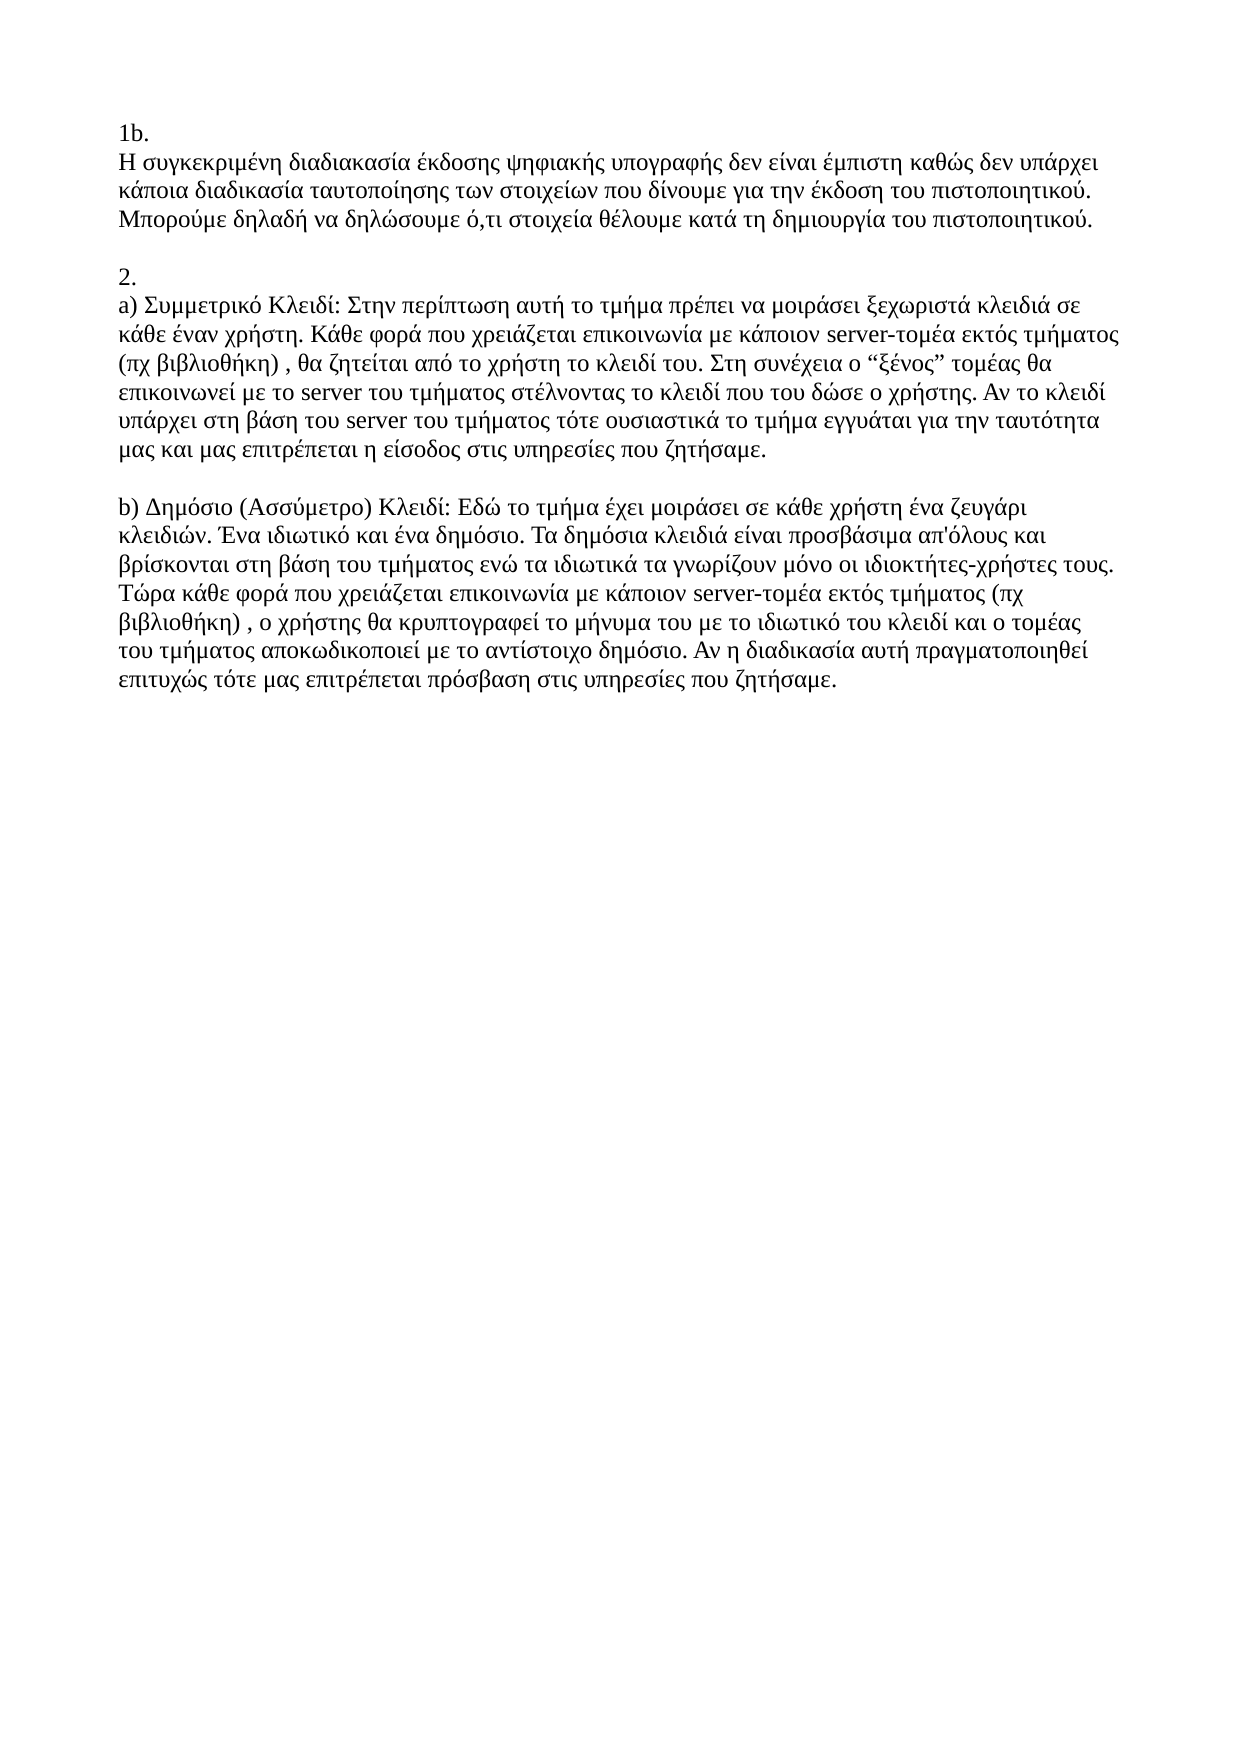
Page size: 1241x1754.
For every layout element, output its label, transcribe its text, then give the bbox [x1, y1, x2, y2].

text 2. [118, 262, 1122, 291]
text b) Δημόσιο (Ασσύμετρο) Κλειδί: Εδώ το τμήμα έχει μοιράσει σε κάθε χρήστη ένα ζευγάρι κλειδιών. Ένα ιδιωτικό και ένα δημόσιο. Τα δημόσια κλειδιά είναι προσβάσιμα απ'όλους και βρίσκονται στη βάση του τμήματος ενώ τα ιδιωτικά τα γνωρίζουν μόνο οι ιδιοκτήτες-χρήστες τους. [118, 492, 1122, 578]
text Τώρα κάθε φορά που χρειάζεται επικοινωνία με κάποιον server-τομέα εκτός τμήματος (πχ βιβλιοθήκη) , ο χρήστης θα κρυπτογραφεί το μήνυμα του με το ιδιωτικό του κλειδί και ο τομέας του τμήματος αποκωδικοποιεί με το αντίστοιχο δημόσιο. Αν η διαδικασία αυτή πραγματοποιηθεί επιτυχώς τότε μας επιτρέπεται πρόσβαση στις υπηρεσίες που ζητήσαμε. [118, 578, 1122, 693]
text Η συγκεκριμένη διαδιακασία έκδοσης ψηφιακής υπογραφής δεν είναι έμπιστη καθώς δεν υπάρχει κάποια διαδικασία ταυτοποίησης των στοιχείων που δίνουμε για την έκδοση του πιστοποιητικού. [118, 147, 1122, 204]
text Μπορούμε δηλαδή να δηλώσουμε ό,τι στοιχεία θέλουμε κατά τη δημιουργία του πιστοποιητικού. [118, 204, 1122, 233]
text a) Συμμετρικό Κλειδί: Στην περίπτωση αυτή το τμήμα πρέπει να μοιράσει ξεχωριστά κλειδιά σε κάθε έναν χρήστη. Κάθε φορά που χρειάζεται επικοινωνία με κάποιον server-τομέα εκτός τμήματος (πχ βιβλιοθήκη) , θα ζητείται από το χρήστη το κλειδί του. Στη συνέχεια ο “ξένος” τομέας θα επικοινωνεί με το server του τμήματος στέλνοντας το κλειδί που του δώσε ο χρήστης. Αν το κλειδί υπάρχει στη βάση του server του τμήματος τότε ουσιαστικά το τμήμα εγγυάται για την ταυτότητα μας και μας επιτρέπεται η είσοδος στις υπηρεσίες που ζητήσαμε. [118, 291, 1122, 463]
text 1b. [118, 118, 1122, 147]
